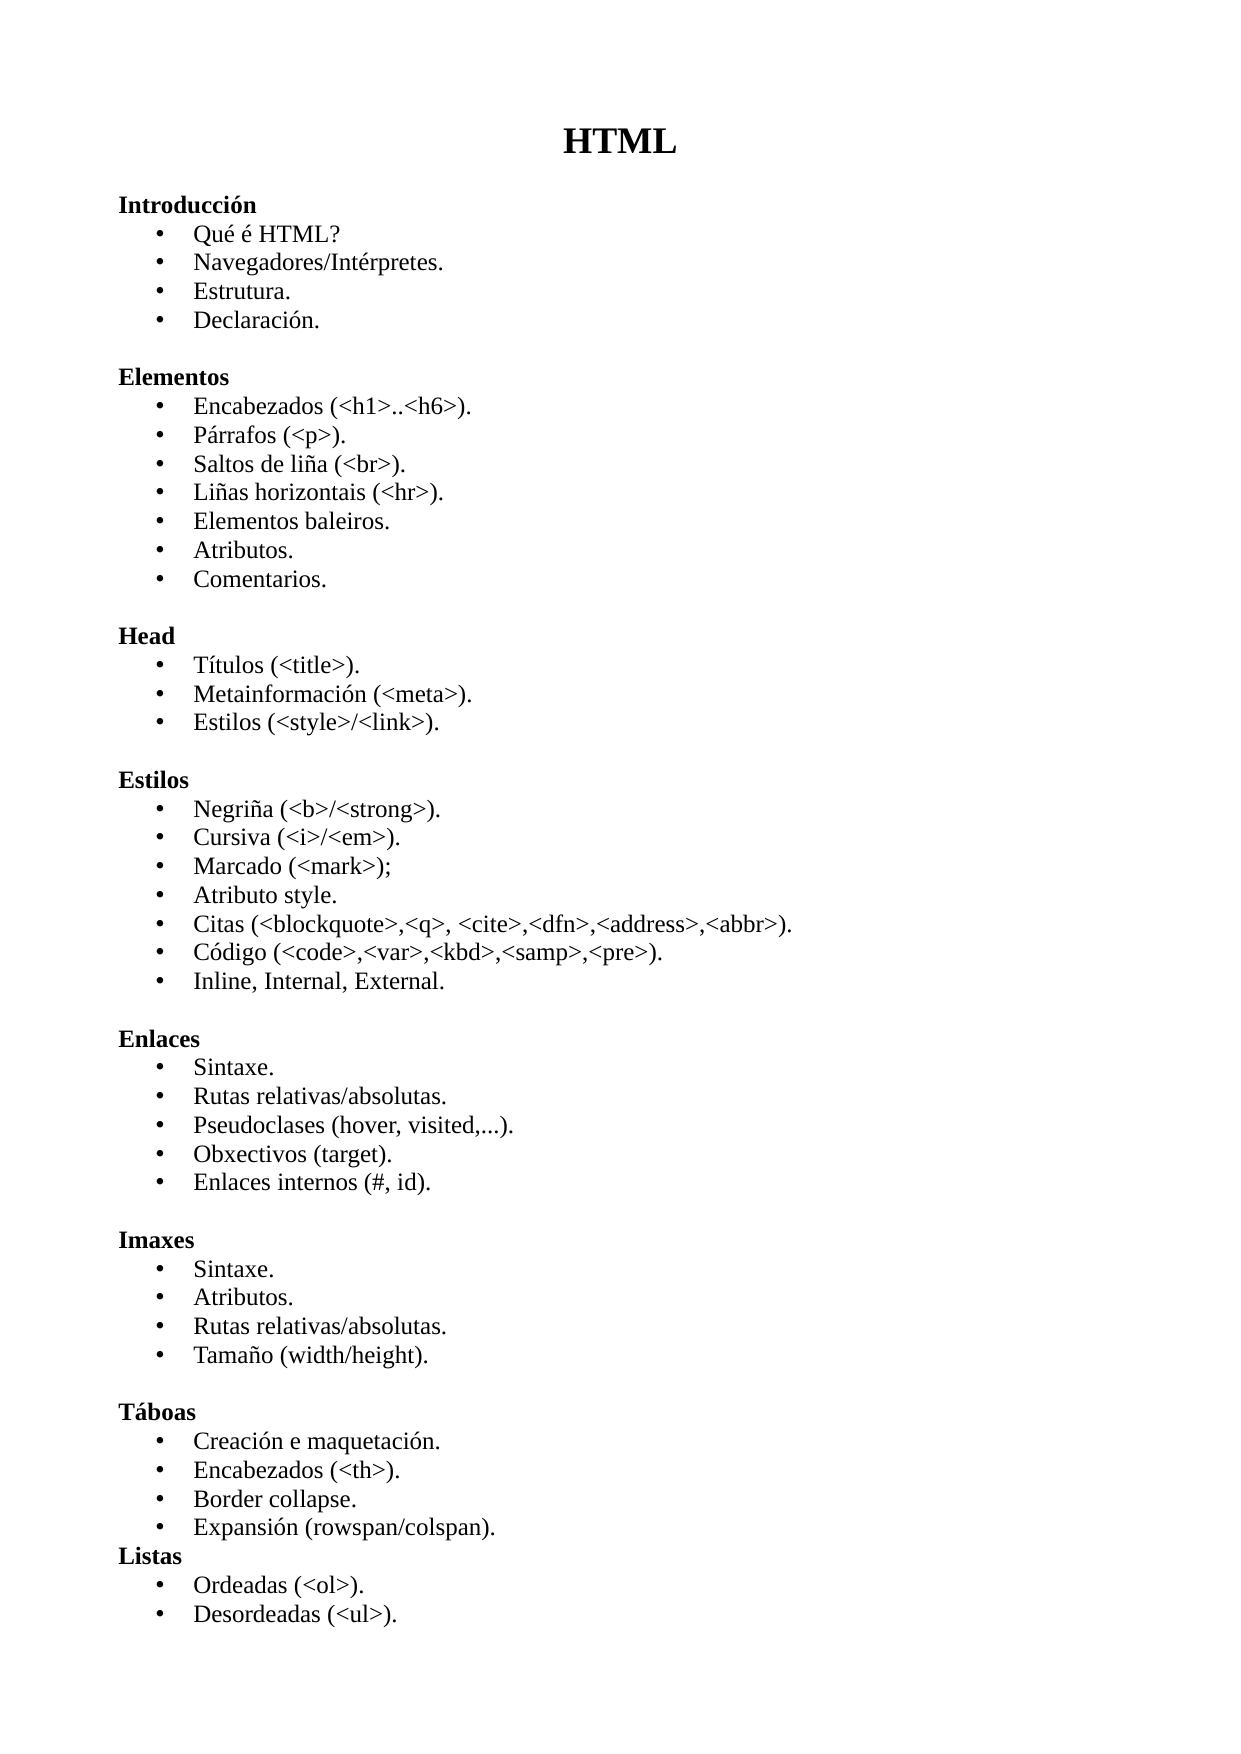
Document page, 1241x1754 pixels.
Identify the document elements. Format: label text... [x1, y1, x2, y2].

list Atributo style. [156, 880, 1122, 909]
list Marcado (<mark>); [156, 851, 1122, 880]
list Expansión (rowspan/colspan). [156, 1512, 1122, 1541]
text Imaxes [118, 1225, 1122, 1254]
text Head [118, 621, 1122, 650]
list Ordeadas (<ol>). [156, 1570, 1122, 1599]
list Comentarios. [156, 564, 1122, 592]
list Cursiva (<i>/<em>). [156, 822, 1122, 851]
list Inline, Internal, External. [156, 966, 1122, 995]
list Encabezados (<h1>..<h6>). [156, 391, 1122, 420]
list Sintaxe. [156, 1052, 1122, 1081]
list Sintaxe. [156, 1254, 1122, 1282]
list Qué é HTML? [156, 219, 1122, 247]
text Enlaces [118, 1024, 1122, 1052]
list Estrutura. [156, 276, 1122, 305]
list Desordeadas (<ul>). [156, 1599, 1122, 1627]
list Código (<code>,<var>,<kbd>,<samp>,<pre>). [156, 937, 1122, 966]
text Listas [118, 1541, 1122, 1570]
list Saltos de liña (<br>). [156, 449, 1122, 477]
list Párrafos (<p>). [156, 420, 1122, 449]
list Obxectivos (target). [156, 1139, 1122, 1167]
list Border collapse. [156, 1484, 1122, 1512]
list Navegadores/Intérpretes. [156, 247, 1122, 276]
list Creación e maquetación. [156, 1426, 1122, 1455]
text Estilos [118, 765, 1122, 794]
list Metainformación (<meta>). [156, 679, 1122, 707]
list Atributos. [156, 1282, 1122, 1311]
list Enlaces internos (#, id). [156, 1167, 1122, 1196]
list Pseudoclases (hover, visited,...). [156, 1110, 1122, 1139]
list Encabezados (<th>). [156, 1455, 1122, 1484]
list Estilos (<style>/<link>). [156, 707, 1122, 736]
text Táboas [118, 1397, 1122, 1426]
text Elementos [118, 362, 1122, 391]
list Tamaño (width/height). [156, 1340, 1122, 1369]
list Liñas horizontais (<hr>). [156, 477, 1122, 506]
list Títulos (<title>). [156, 650, 1122, 679]
list Rutas relativas/absolutas. [156, 1081, 1122, 1110]
list Citas (<blockquote>,<q>, <cite>,<dfn>,<address>,<abbr>). [156, 909, 1122, 937]
list Atributos. [156, 535, 1122, 564]
list Elementos baleiros. [156, 506, 1122, 535]
list Negriña (<b>/<strong>). [156, 794, 1122, 822]
list Declaración. [156, 305, 1122, 334]
text HTML [118, 118, 1122, 161]
text Introducción [118, 190, 1122, 219]
list Rutas relativas/absolutas. [156, 1311, 1122, 1340]
